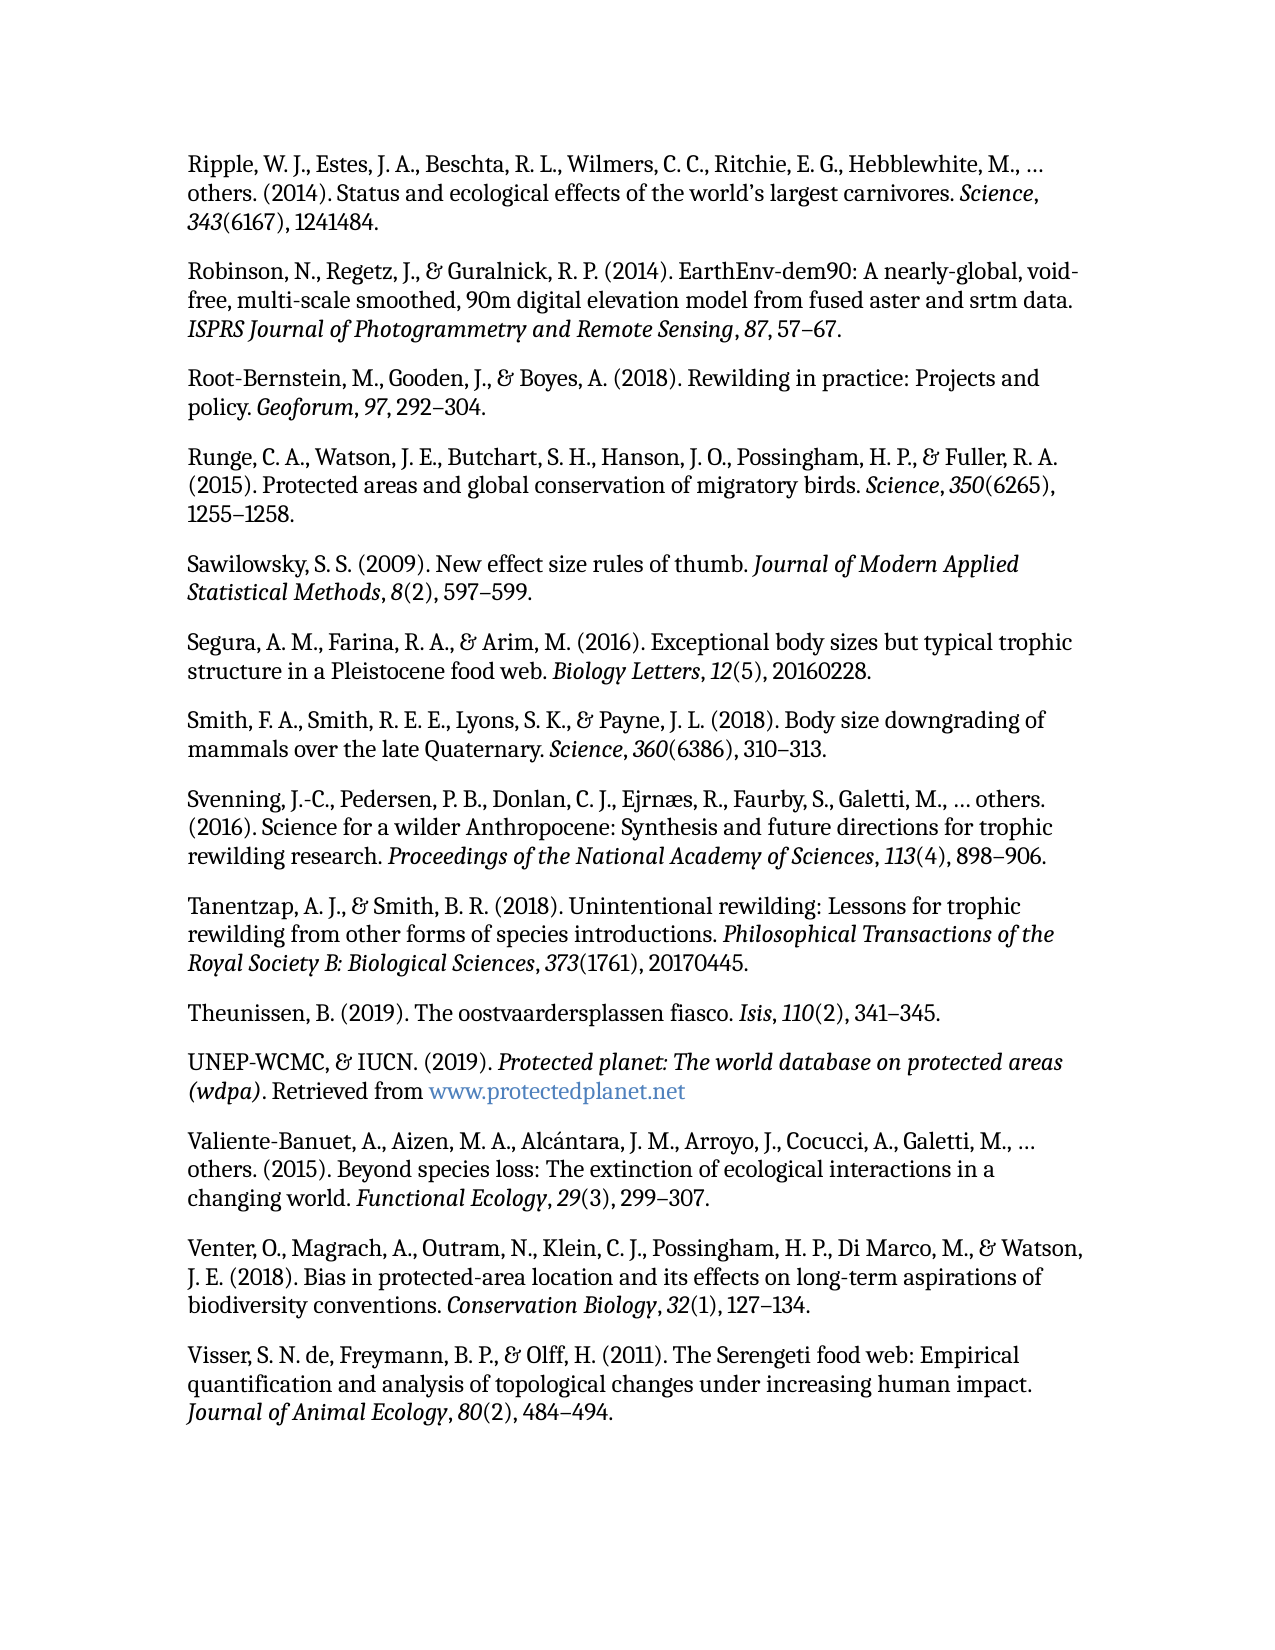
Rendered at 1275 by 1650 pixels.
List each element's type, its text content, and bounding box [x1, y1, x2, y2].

text Visser, S. N. de, Freymann, B. P., & Olff, H. (2011). The Serengeti food web: Empirical quantification and analysis of topological changes under increasing human impact. Journal of Animal Ecology, 80(2), 484–494. [187, 1341, 1087, 1427]
text Svenning, J.-C., Pedersen, P. B., Donlan, C. J., Ejrnæs, R., Faurby, S., Galetti, M., … others. (2016). Science for a wilder Anthropocene: Synthesis and future directions for trophic rewilding research. Proceedings of the National Academy of Sciences, 113(4), 898–906. [187, 784, 1087, 871]
text Smith, F. A., Smith, R. E. E., Lyons, S. K., & Payne, J. L. (2018). Body size downgrading of mammals over the late Quaternary. Science, 360(6386), 310–313. [187, 706, 1087, 764]
text Theunissen, B. (2019). The oostvaardersplassen fiasco. Isis, 110(2), 341–345. [187, 999, 1087, 1027]
text Root-Bernstein, M., Gooden, J., & Boyes, A. (2018). Rewilding in practice: Projects and policy. Geoforum, 97, 292–304. [187, 364, 1087, 422]
text Sawilowsky, S. S. (2009). New effect size rules of thumb. Journal of Modern Applied Statistical Methods, 8(2), 597–599. [187, 549, 1087, 607]
text Runge, C. A., Watson, J. E., Butchart, S. H., Hanson, J. O., Possingham, H. P., & Fuller, R. A. (2015). Protected areas and global conservation of migratory birds. Science, 350(6265), 1255–1258. [187, 442, 1087, 529]
text Segura, A. M., Farina, R. A., & Arim, M. (2016). Exceptional body sizes but typical trophic structure in a Pleistocene food web. Biology Letters, 12(5), 20160228. [187, 628, 1087, 685]
text Tanentzap, A. J., & Smith, B. R. (2018). Unintentional rewilding: Lessons for trophic rewilding from other forms of species introductions. Philosophical Transactions of the Royal Society B: Biological Sciences, 373(1761), 20170445. [187, 892, 1087, 978]
text Robinson, N., Regetz, J., & Guralnick, R. P. (2014). EarthEnv-dem90: A nearly-global, void-free, multi-scale smoothed, 90m digital elevation model from fused aster and srtm data. ISPRS Journal of Photogrammetry and Remote Sensing, 87, 57–67. [187, 257, 1087, 343]
text Valiente-Banuet, A., Aizen, M. A., Alcántara, J. M., Arroyo, J., Cocucci, A., Galetti, M., … others. (2015). Beyond species loss: The extinction of ecological interactions in a changing world. Functional Ecology, 29(3), 299–307. [187, 1127, 1087, 1213]
text Ripple, W. J., Estes, J. A., Beschta, R. L., Wilmers, C. C., Ritchie, E. G., Hebblewhite, M., … others. (2014). Status and ecological effects of the world’s largest carnivores. Science, 343(6167), 1241484. [187, 150, 1087, 236]
text Venter, O., Magrach, A., Outram, N., Klein, C. J., Possingham, H. P., Di Marco, M., & Watson, J. E. (2018). Bias in protected-area location and its effects on long-term aspirations of biodiversity conventions. Conservation Biology, 32(1), 127–134. [187, 1234, 1087, 1320]
text UNEP-WCMC, & IUCN. (2019). Protected planet: The world database on protected areas (wdpa). Retrieved from www.protectedplanet.net [187, 1048, 1087, 1106]
